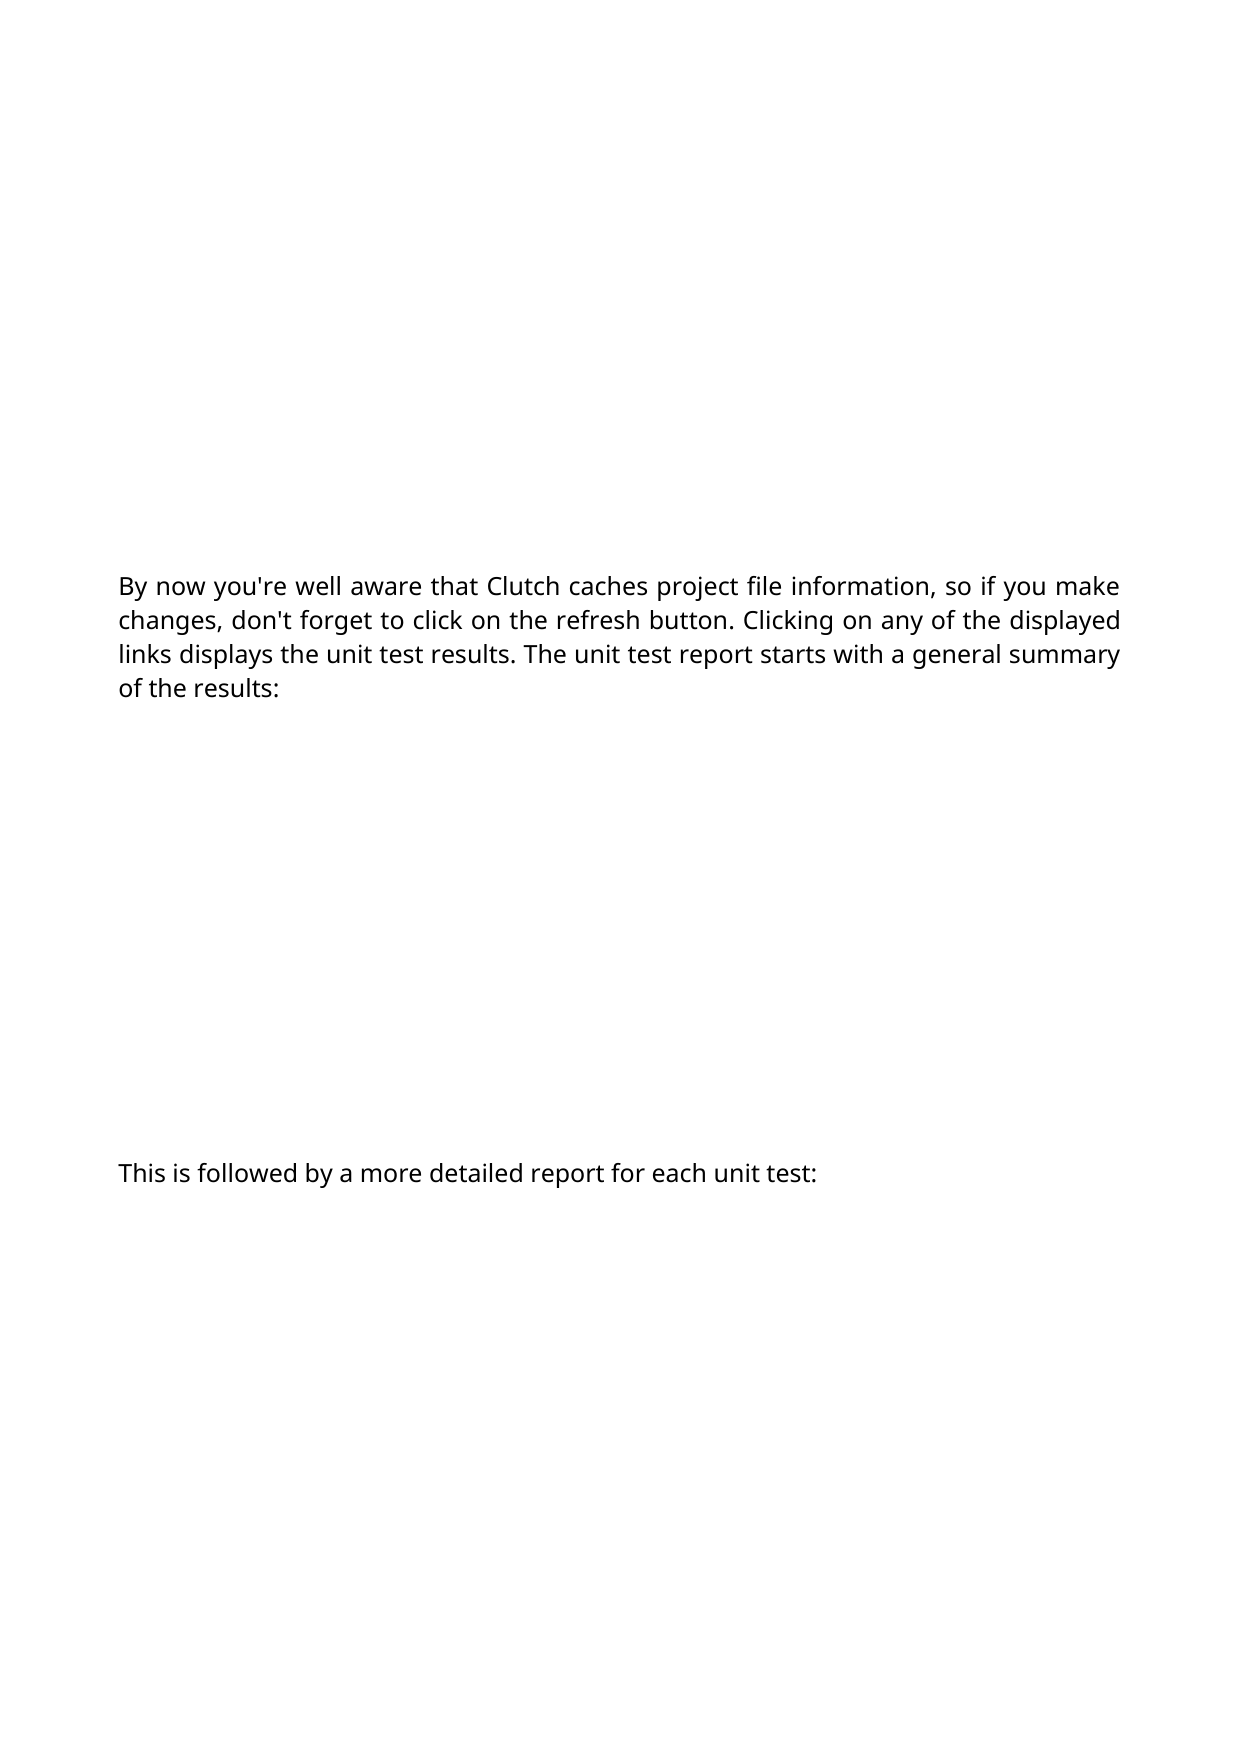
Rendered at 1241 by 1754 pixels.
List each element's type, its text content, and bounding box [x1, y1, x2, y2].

text By now you're well aware that Clutch caches project file information, so if you make changes, don't forget to click on the refresh button. Clicking on any of the displayed links displays the unit test results. The unit test report starts with a general summary of the results: [118, 568, 1122, 705]
text This is followed by a more detailed report for each unit test: [118, 1156, 1122, 1190]
